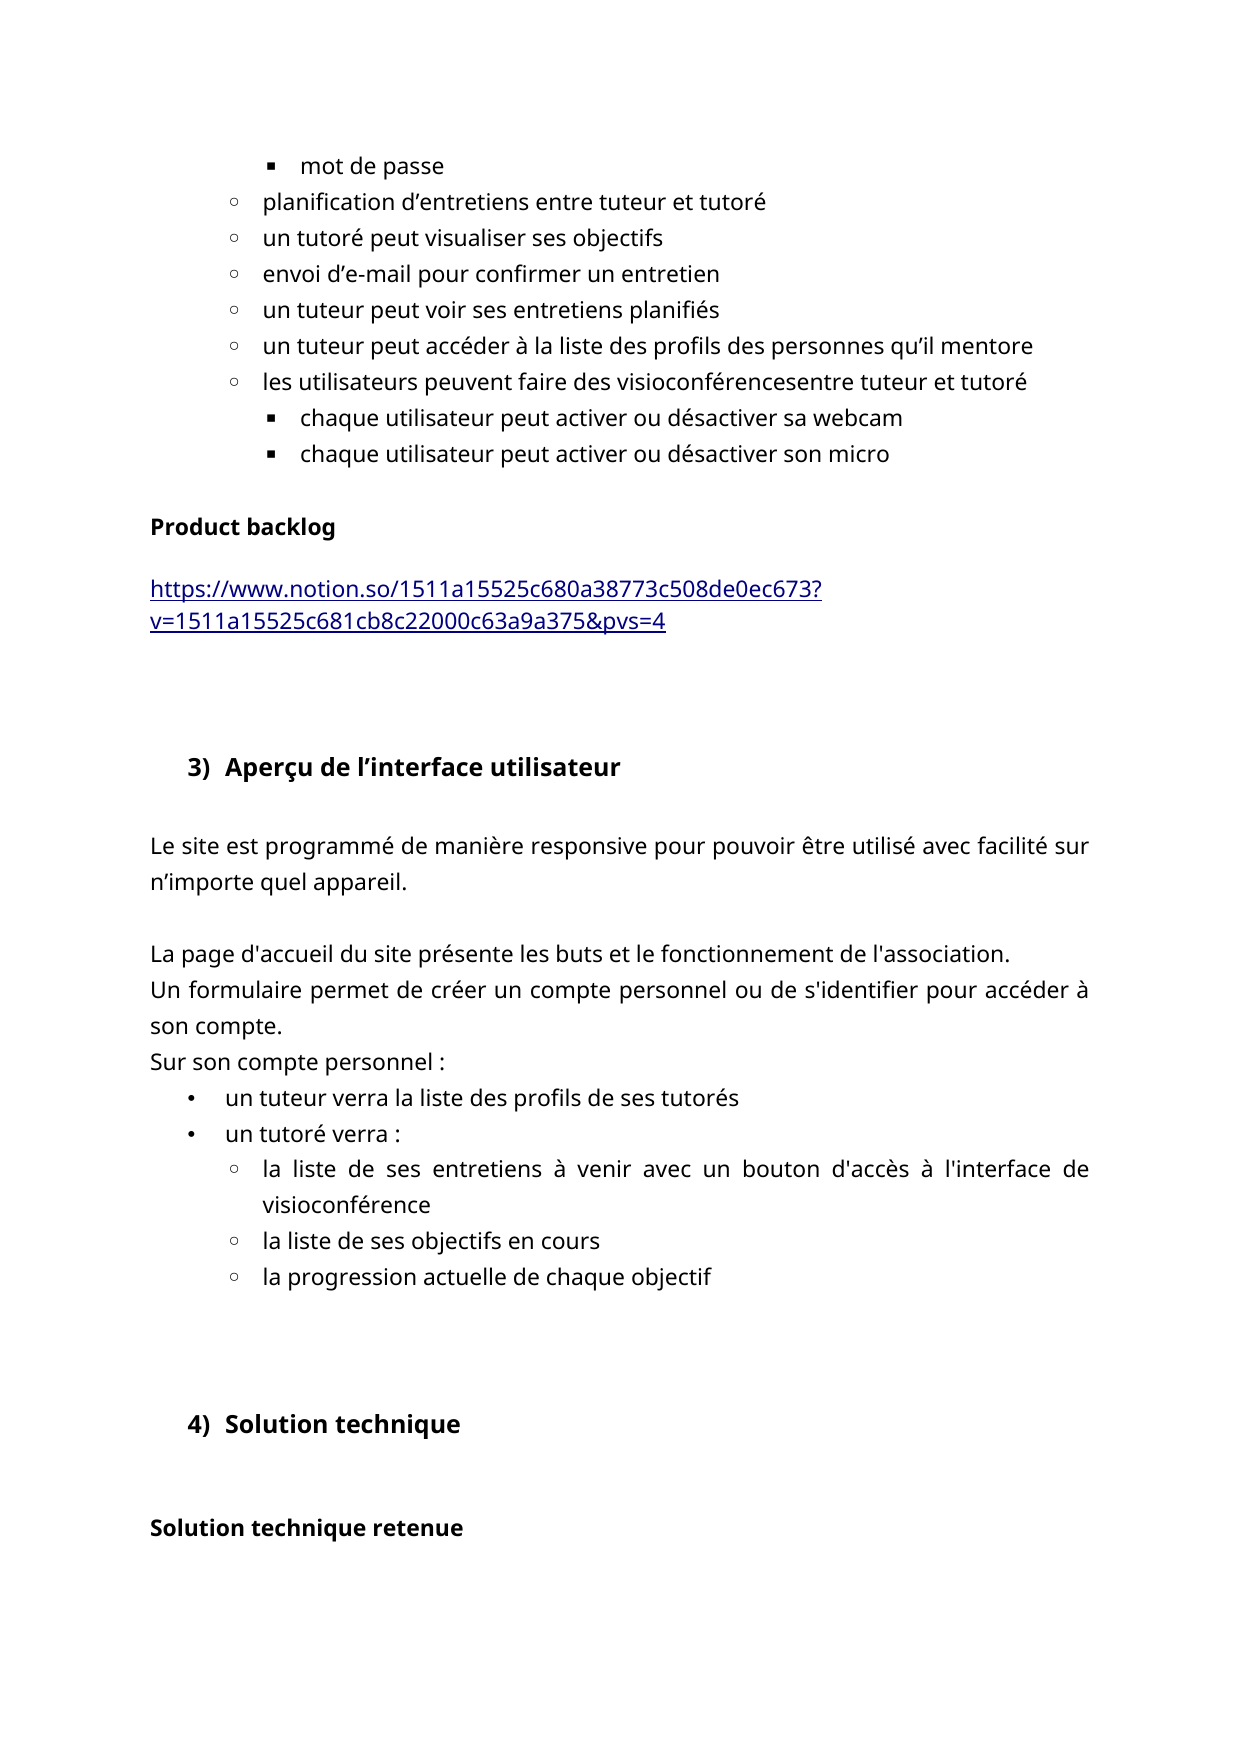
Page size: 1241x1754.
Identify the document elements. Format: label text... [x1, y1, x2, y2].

list les utilisateurs peuvent faire des visioconférencesentre tuteur et tutoré [225, 366, 1090, 397]
subtitle Solution technique [187, 1406, 1090, 1474]
text Sur son compte personnel : [150, 1046, 1090, 1077]
text Un formulaire permet de créer un compte personnel ou de s'identifier pour accéder à son compte. [150, 974, 1090, 1041]
list envoi d’e-mail pour confirmer un entretien [225, 258, 1090, 289]
list chaque utilisateur peut activer ou désactiver son micro [262, 437, 1090, 469]
list la liste de ses entretiens à venir avec un bouton d'accès à l'interface de visioconférence [225, 1153, 1090, 1221]
text Le site est programmé de manière responsive pour pouvoir être utilisé avec facilité sur n’importe quel appareil. [150, 830, 1090, 897]
list un tuteur peut voir ses entretiens planifiés [225, 294, 1090, 325]
list un tuteur peut accéder à la liste des profils des personnes qu’il mentore [225, 330, 1090, 361]
subtitle Product backlog https://www.notion.so/1511a15525c680a38773c508de0ec673?v=1511a15525c681cb8c22000c63a9a375&pvs=4 [150, 511, 1090, 636]
list planification d’entretiens entre tuteur et tutoré [225, 186, 1090, 217]
list un tutoré peut visualiser ses objectifs [225, 222, 1090, 253]
list la liste de ses objectifs en cours [225, 1225, 1090, 1257]
list chaque utilisateur peut activer ou désactiver sa webcam [262, 402, 1090, 433]
subtitle Solution technique retenue [150, 1512, 1090, 1543]
list un tuteur verra la liste des profils de ses tutorés [187, 1082, 1090, 1113]
text La page d'accueil du site présente les buts et le fonctionnement de l'association. [150, 938, 1090, 969]
list la progression actuelle de chaque objectif [225, 1261, 1090, 1292]
subtitle Aperçu de l’interface utilisateur [187, 749, 1090, 817]
list mot de passe [262, 150, 1090, 181]
list un tutoré verra : [187, 1117, 1090, 1149]
